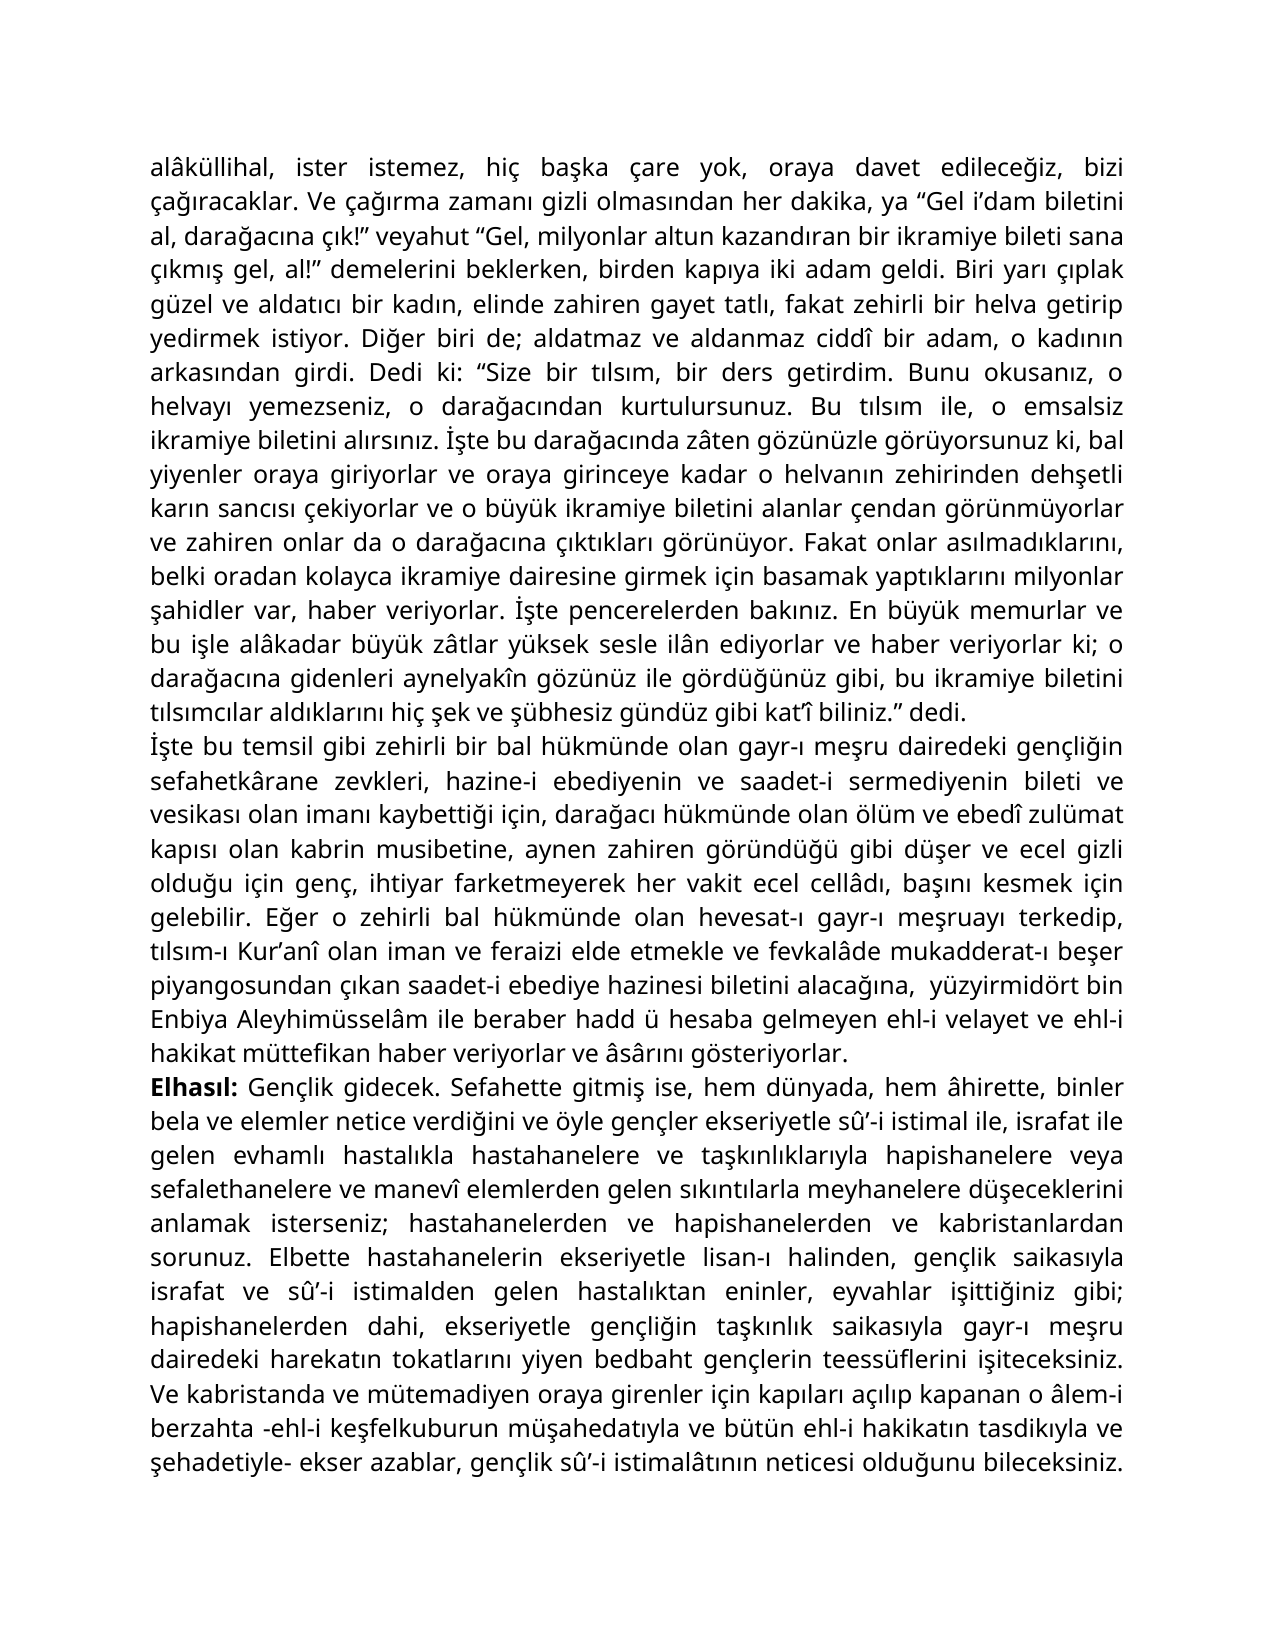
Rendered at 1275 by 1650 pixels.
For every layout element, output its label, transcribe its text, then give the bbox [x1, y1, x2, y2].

text Elhasıl: Gençlik gidecek. Sefahette gitmiş ise, hem dünyada, hem âhirette, binler bela ve elemler netice verdiğini ve öyle gençler ekseriyetle sû’-i istimal ile, israfat ile gelen evhamlı hastalıkla hastahanelere ve taşkınlıklarıyla hapishanelere veya sefalethanelere ve manevî elemlerden gelen sıkıntılarla meyhanelere düşeceklerini anlamak isterseniz; hastahanelerden ve hapishanelerden ve kabristanlardan sorunuz. Elbette hastahanelerin ekseriyetle lisan-ı halinden, gençlik saikasıyla israfat ve sû’-i istimalden gelen hastalıktan eninler, eyvahlar işittiğiniz gibi; hapishanelerden dahi, ekseriyetle gençliğin taşkınlık saikasıyla gayr-ı meşru dairedeki harekatın tokatlarını yiyen bedbaht gençlerin teessüflerini işiteceksiniz. Ve kabristanda ve mütemadiyen oraya girenler için kapıları açılıp kapanan o âlem-i berzahta -ehl-i keşfelkuburun müşahedatıyla ve bütün ehl-i hakikatın tasdikıyla ve şehadetiyle- ekser azablar, gençlik sû’-i istimalâtının neticesi olduğunu bileceksiniz. Hem nev’-i insanın ekseriyetini teşkil eden ihtiyarlardan ve hastalardan sorunuz. Elbette ekseriyet-i mutlaka ile esefler, hasretler ile “Eyvah gençliğimizi bâd-i heva, belki zararlı zayi’ ettik. Sakın bizim gibi yapmayınız.” diyecekler. Çünki beş-on senelik gençliğin gayr-ı meşru zevki için, dünyada çok seneler gam ve keder ve berzahta azab ve zarar ve âhirette cehennem ve sakar belasını çeken adam, en acınacak bir halde olduğu halde اَلرَّاضِى بِالضَّرَرِ لاَ يُنْظَرُ لَهُ sırrıyla hiç acınmaya müstehak olamaz. Çünki zarara rızasıyla girene merhamet edilmez ve lâyık değildir. Cenab-ı Hak bizi ve sizi, bu zamanın cazibedar fitnesinden kurtarsın ve muhafaza eylesin, âmîn… [150, 1070, 1125, 1478]
text alâküllihal, ister istemez, hiç başka çare yok, oraya davet edileceğiz, bizi çağıracaklar. Ve çağırma zamanı gizli olmasından her dakika, ya “Gel i’dam biletini al, darağacına çık!” veyahut “Gel, milyonlar altun kazandıran bir ikramiye bileti sana çıkmış gel, al!” demelerini beklerken, birden kapıya iki adam geldi. Biri yarı çıplak güzel ve aldatıcı bir kadın, elinde zahiren gayet tatlı, fakat zehirli bir helva getirip yedirmek istiyor. Diğer biri de; aldatmaz ve aldanmaz ciddî bir adam, o kadının arkasından girdi. Dedi ki: “Size bir tılsım, bir ders getirdim. Bunu okusanız, o helvayı yemezseniz, o darağacından kurtulursunuz. Bu tılsım ile, o emsalsiz ikramiye biletini alırsınız. İşte bu darağacında zâten gözünüzle görüyorsunuz ki, bal yiyenler oraya giriyorlar ve oraya girinceye kadar o helvanın zehirinden dehşetli karın sancısı çekiyorlar ve o büyük ikramiye biletini alanlar çendan görünmüyorlar ve zahiren onlar da o darağacına çıktıkları görünüyor. Fakat onlar asılmadıklarını, belki oradan kolayca ikramiye dairesine girmek için basamak yaptıklarını milyonlar şahidler var, haber veriyorlar. İşte pencerelerden bakınız. En büyük memurlar ve bu işle alâkadar büyük zâtlar yüksek sesle ilân ediyorlar ve haber veriyorlar ki; o darağacına gidenleri aynelyakîn gözünüz ile gördüğünüz gibi, bu ikramiye biletini tılsımcılar aldıklarını hiç şek ve şübhesiz gündüz gibi kat’î biliniz.” dedi. [150, 150, 1125, 729]
text İşte bu temsil gibi zehirli bir bal hükmünde olan gayr-ı meşru dairedeki gençliğin sefahetkârane zevkleri, hazine-i ebediyenin ve saadet-i sermediyenin bileti ve vesikası olan imanı kaybettiği için, darağacı hükmünde olan ölüm ve ebedî zulümat kapısı olan kabrin musibetine, aynen zahiren göründüğü gibi düşer ve ecel gizli olduğu için genç, ihtiyar farketmeyerek her vakit ecel cellâdı, başını kesmek için gelebilir. Eğer o zehirli bal hükmünde olan hevesat-ı gayr-ı meşruayı terkedip, tılsım-ı Kur’anî olan iman ve feraizi elde etmekle ve fevkalâde mukadderat-ı beşer piyangosundan çıkan saadet-i ebediye hazinesi biletini alacağına, yüzyirmidört bin Enbiya Aleyhimüsselâm ile beraber hadd ü hesaba gelmeyen ehl-i velayet ve ehl-i hakikat müttefikan haber veriyorlar ve âsârını gösteriyorlar. [150, 729, 1125, 1070]
